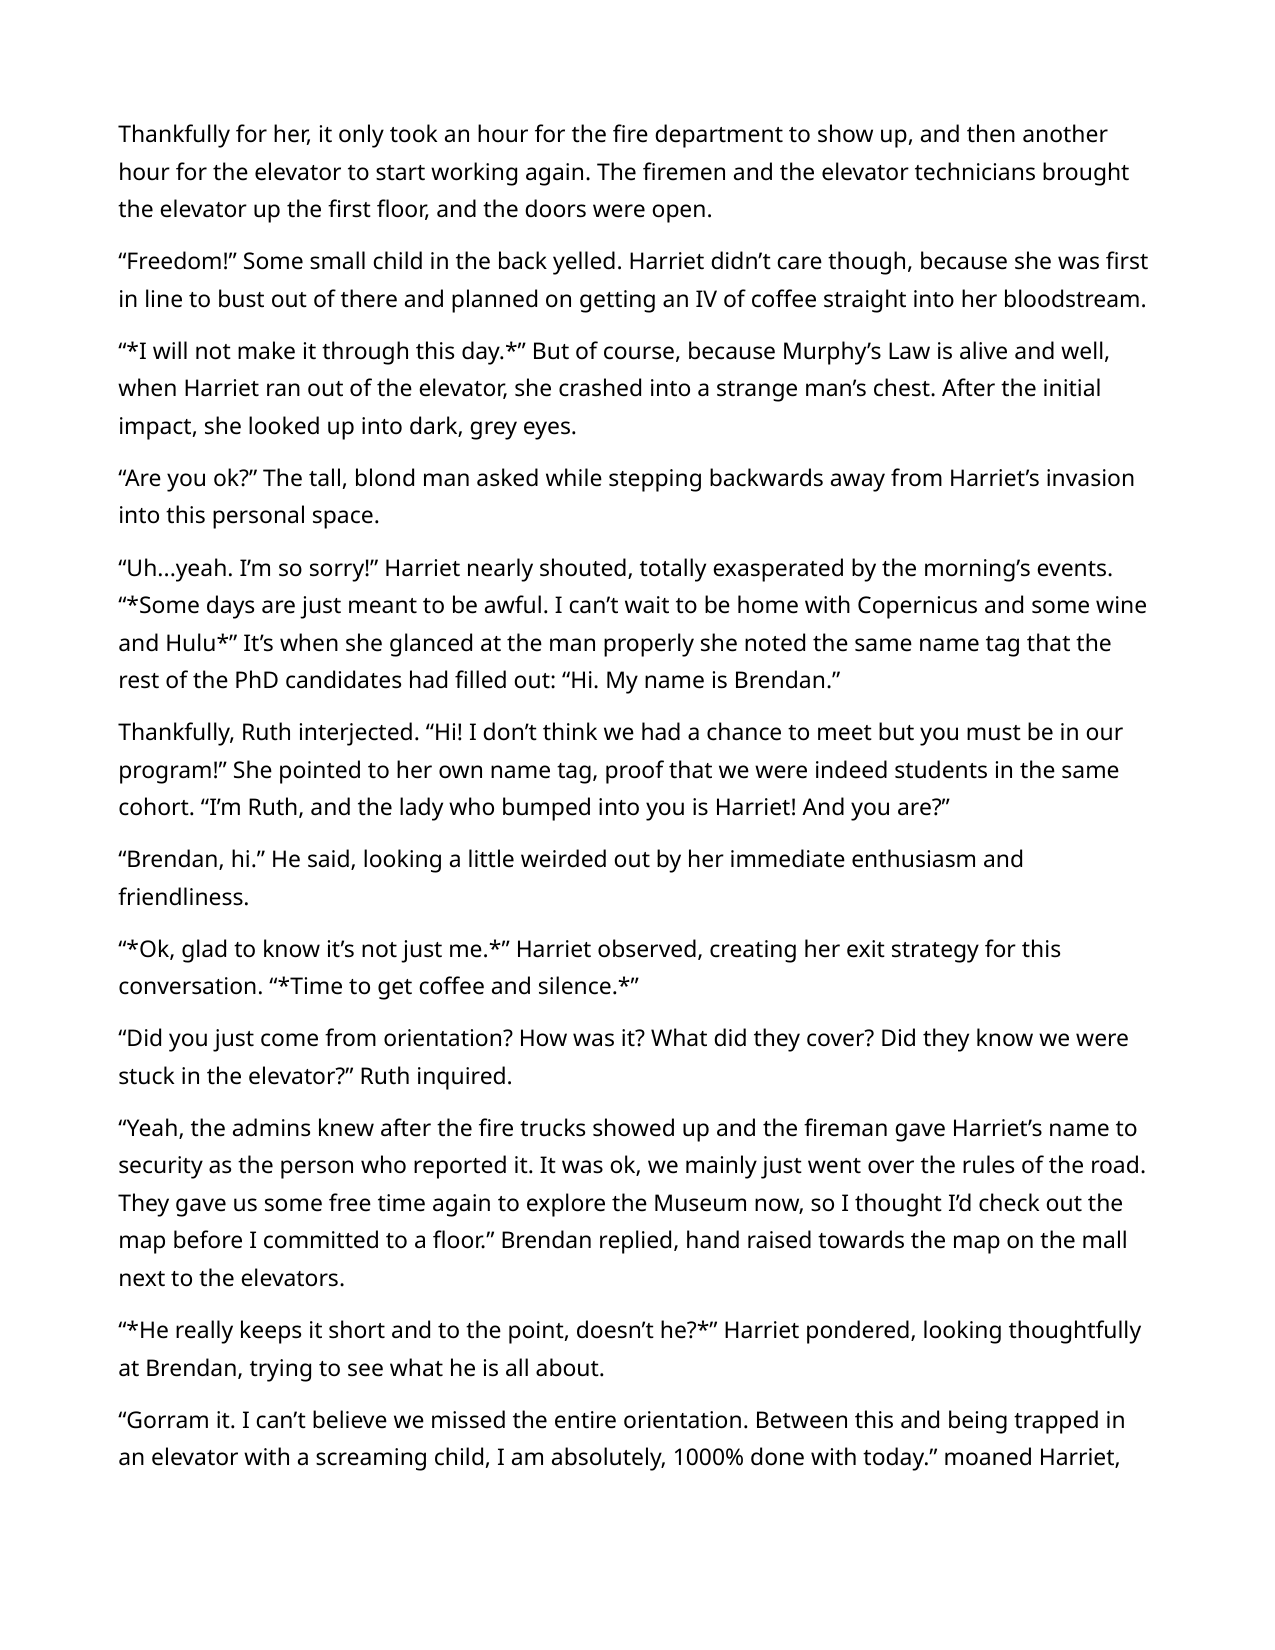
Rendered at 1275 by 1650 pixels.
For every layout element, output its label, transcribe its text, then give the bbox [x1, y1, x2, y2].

text “Brendan, hi.” He said, looking a little weirded out by her immediate enthusiasm and friendliness. [118, 843, 1157, 912]
text “Are you ok?” The tall, blond man asked while stepping backwards away from Harriet’s invasion into this personal space. [118, 462, 1157, 531]
text “*I will not make it through this day.*” But of course, because Murphy’s Law is alive and well, when Harriet ran out of the elevator, she crashed into a strange man’s chest. After the initial impact, she looked up into dark, grey eyes. [118, 335, 1157, 441]
text “Uh...yeah. I’m so sorry!” Harriet nearly shouted, totally exasperated by the morning’s events. “*Some days are just meant to be awful. I can’t wait to be home with Copernicus and some wine and Hulu*” It’s when she glanced at the man properly she noted the same name tag that the rest of the PhD candidates had filled out: “Hi. My name is Brendan.” [118, 551, 1157, 695]
text “Freedom!” Some small child in the back yelled. Harriet didn’t care though, because she was first in line to bust out of there and planned on getting an IV of coffee straight into her bloodstream. [118, 245, 1157, 314]
text Thankfully for her, it only took an hour for the fire department to show up, and then another hour for the elevator to start working again. The firemen and the elevator technicians brought the elevator up the first floor, and the doors were open. [118, 118, 1157, 224]
text “Gorram it. I can’t believe we missed the entire orientation. Between this and being trapped in an elevator with a screaming child, I am absolutely, 1000% done with today.” moaned Harriet, [118, 1403, 1157, 1472]
text Thankfully, Ruth interjected. “Hi! I don’t think we had a chance to meet but you must be in our program!” She pointed to her own name tag, proof that we were indeed students in the same cohort. “I’m Ruth, and the lady who bumped into you is Harriet! And you are?” [118, 716, 1157, 822]
text “Did you just come from orientation? How was it? What did they cover? Did they know we were stuck in the elevator?” Ruth inquired. [118, 1022, 1157, 1091]
text “Yeah, the admins knew after the fire trucks showed up and the fireman gave Harriet’s name to security as the person who reported it. It was ok, we mainly just went over the rules of the road. They gave us some free time again to explore the Museum now, so I thought I’d check out the map before I committed to a floor.” Brendan replied, hand raised towards the map on the mall next to the elevators. [118, 1112, 1157, 1293]
text “*He really keeps it short and to the point, doesn’t he?*” Harriet pondered, looking thoughtfully at Brendan, trying to see what he is all about. [118, 1314, 1157, 1383]
text “*Ok, glad to know it’s not just me.*” Harriet observed, creating her exit strategy for this conversation. “*Time to get coffee and silence.*” [118, 933, 1157, 1001]
